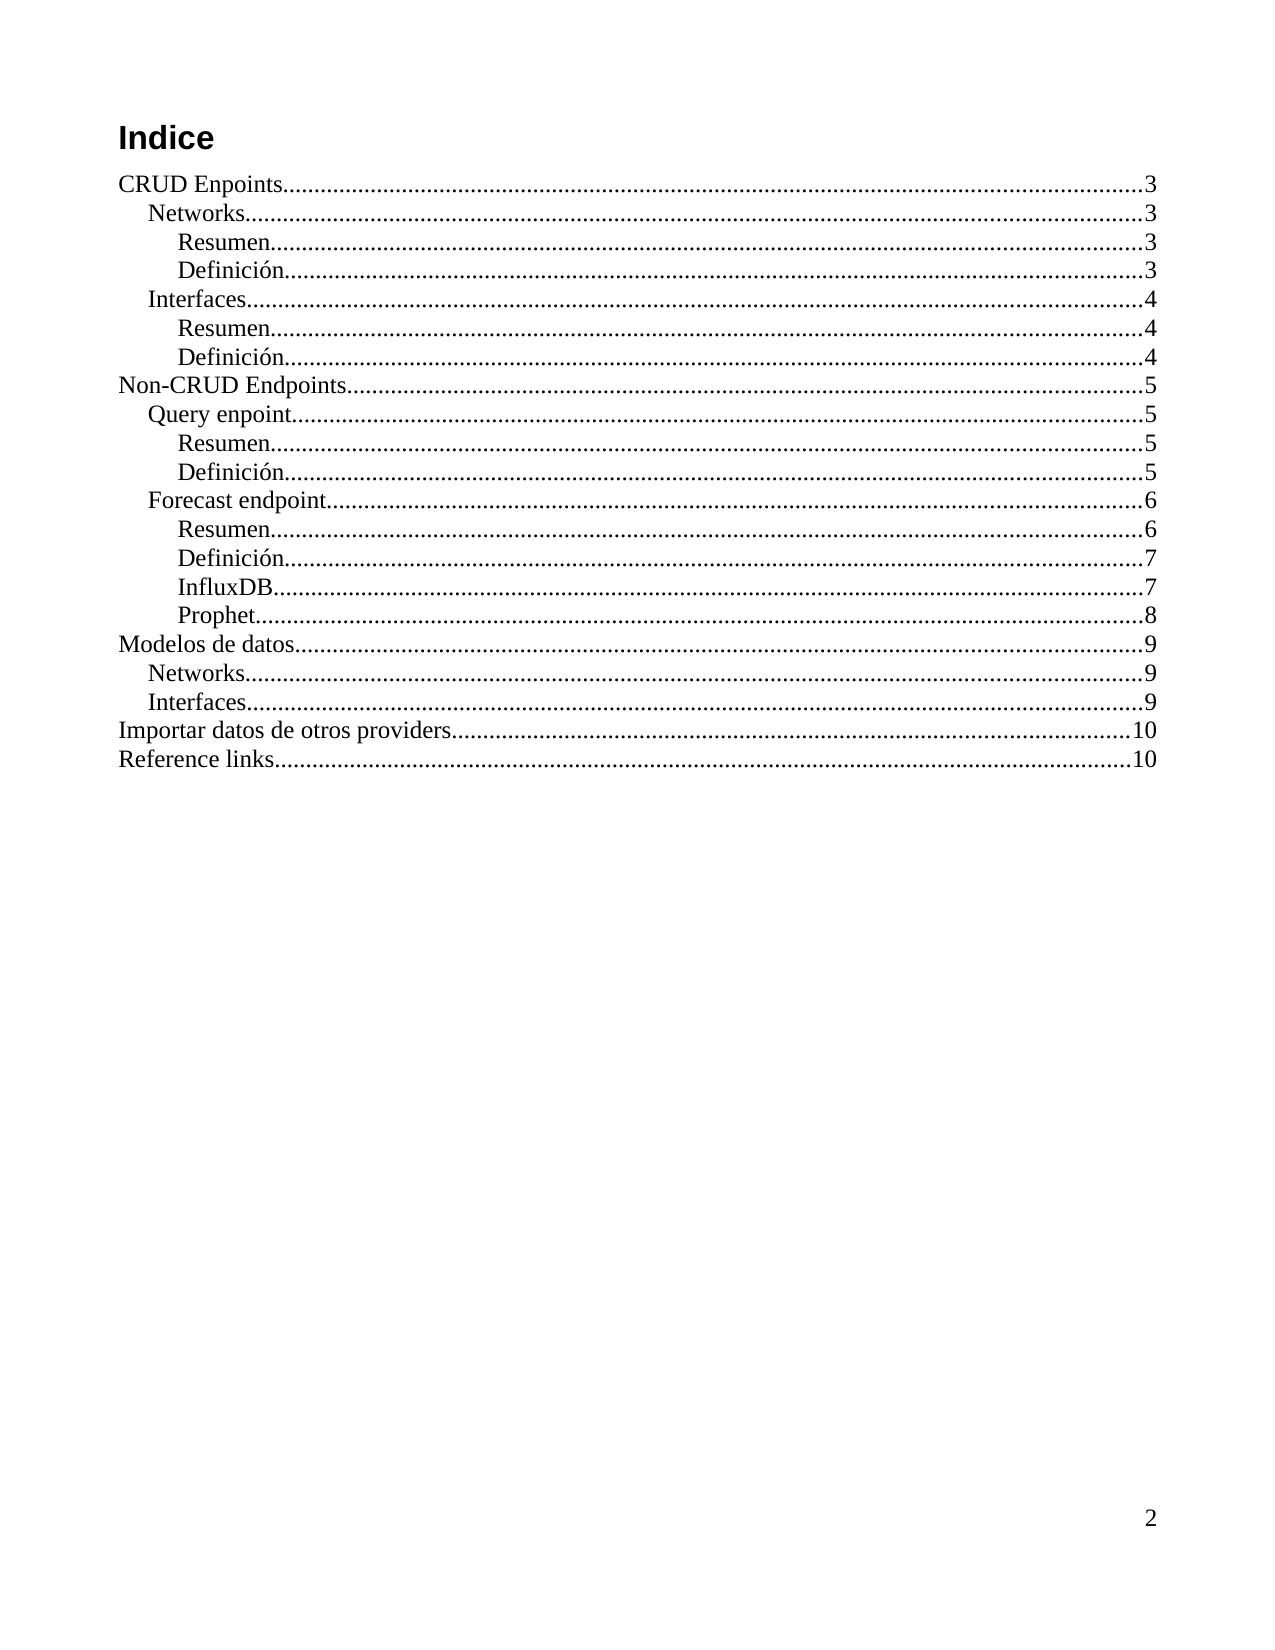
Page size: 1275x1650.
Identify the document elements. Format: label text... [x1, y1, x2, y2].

text Non-CRUD Endpoints 5 [118, 370, 1157, 399]
text Forecast endpoint 6 [148, 485, 1157, 514]
text Interfaces 4 [148, 284, 1157, 313]
text Definición 5 [177, 457, 1157, 485]
text Definición 3 [177, 255, 1157, 284]
text Definición 7 [177, 543, 1157, 572]
text Resumen 3 [177, 227, 1157, 255]
text Modelos de datos 9 [118, 629, 1157, 658]
text Resumen 5 [177, 428, 1157, 457]
text Reference links 10 [118, 744, 1157, 773]
text Resumen 4 [177, 313, 1157, 342]
text Prophet 8 [177, 600, 1157, 629]
subtitle Indice [118, 118, 1157, 157]
text Interfaces 9 [148, 687, 1157, 715]
text Networks 3 [148, 198, 1157, 227]
text InfluxDB 7 [177, 572, 1157, 600]
text CRUD Enpoints 3 [118, 169, 1157, 198]
text Definición 4 [177, 342, 1157, 370]
text Query enpoint 5 [148, 399, 1157, 428]
text Resumen 6 [177, 514, 1157, 543]
text Networks 9 [148, 658, 1157, 687]
text Importar datos de otros providers 10 [118, 715, 1157, 744]
